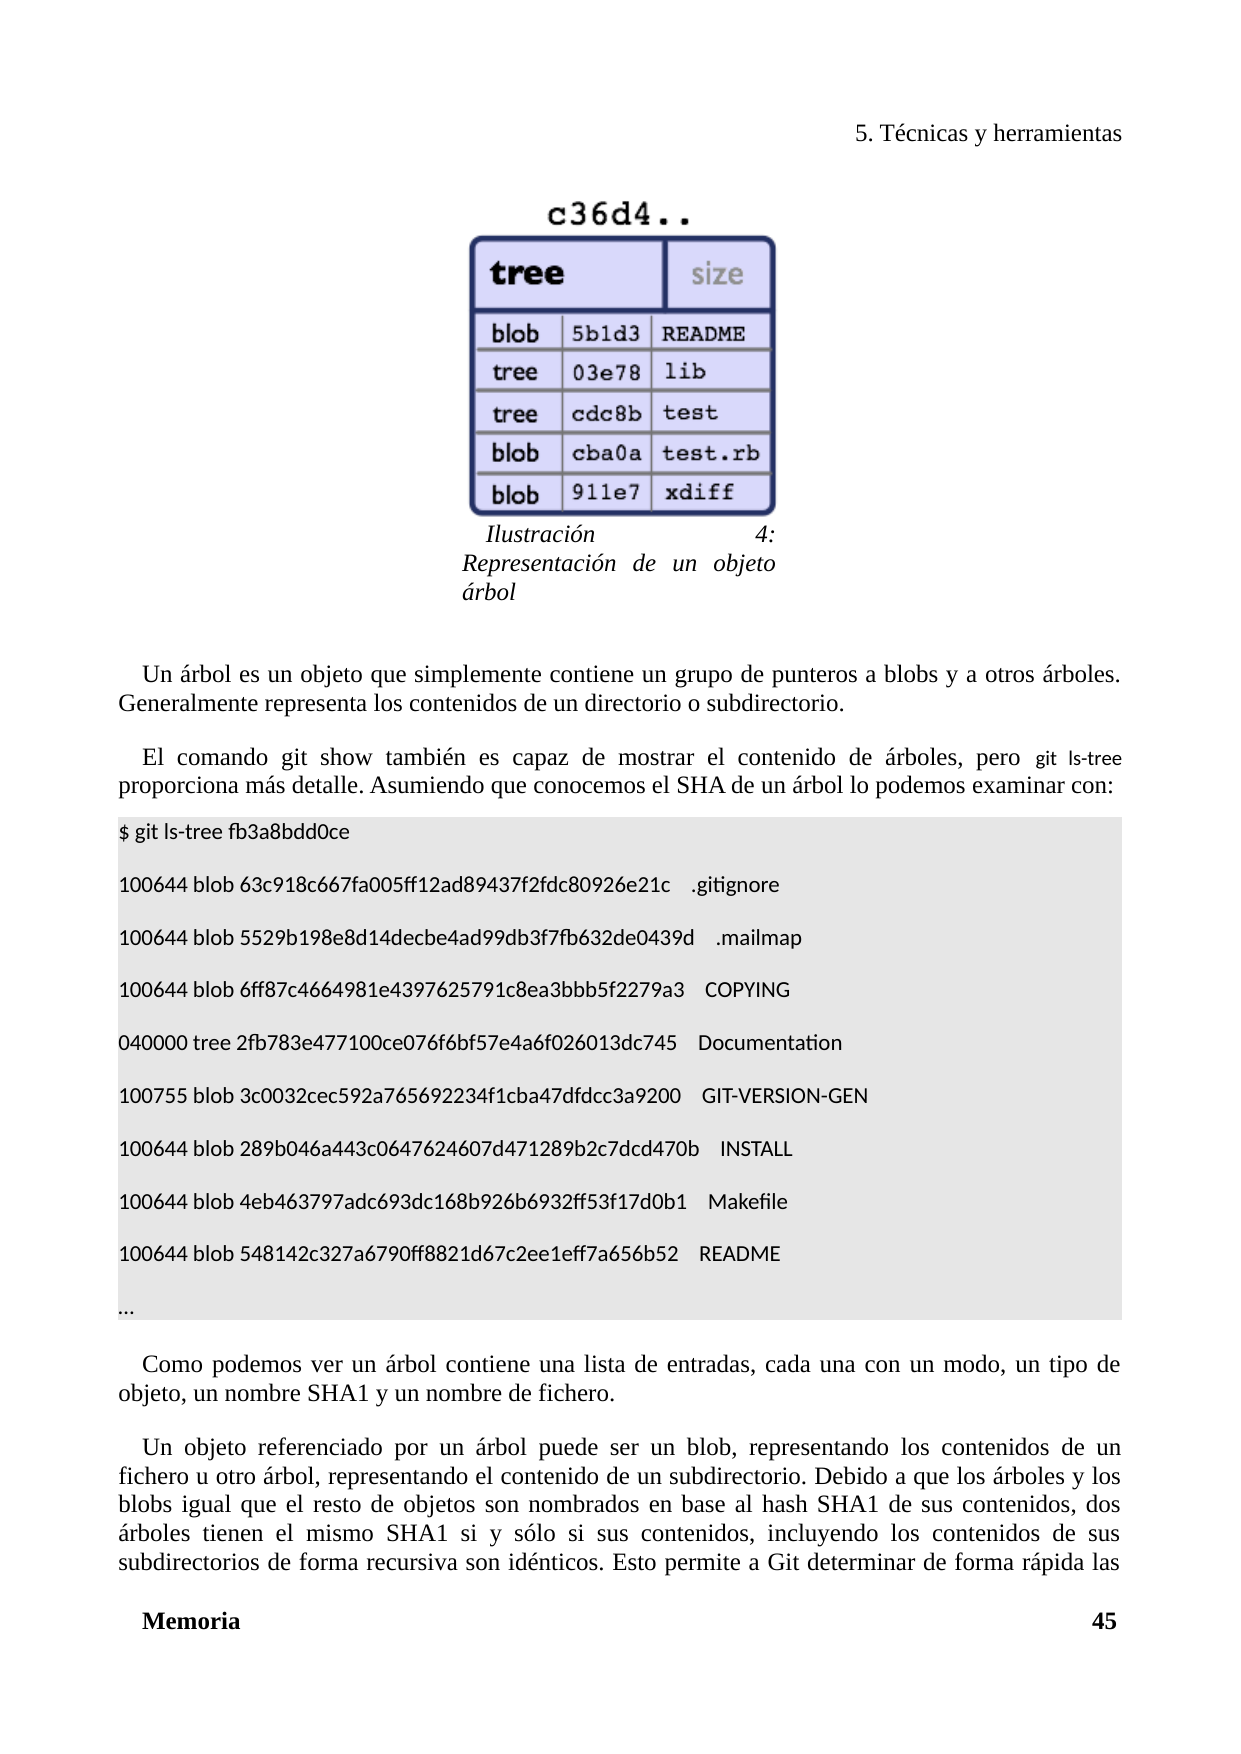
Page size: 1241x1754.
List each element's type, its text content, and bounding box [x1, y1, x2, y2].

text 100755 blob 3c0032cec592a765692234f1cba47dfdcc3a9200 GIT-VERSION-GEN [118, 1081, 1122, 1109]
text 100644 blob 548142c327a6790ff8821d67c2ee1eff7a656b52 README [118, 1239, 1122, 1268]
text $ git ls-tree fb3a8bdd0ce [118, 817, 1122, 845]
text 100644 blob 6ff87c4664981e4397625791c8ea3bbb5f2279a3 COPYING [118, 976, 1122, 1003]
picture [462, 189, 779, 520]
text 100644 blob 63c918c667fa005ff12ad89437f2fdc80926e21c .gitignore [118, 870, 1122, 898]
text 040000 tree 2fb783e477100ce076f6bf57e4a6f026013dc745 Documentation [118, 1028, 1122, 1056]
text 100644 blob 5529b198e8d14decbe4ad99db3f7fb632de0439d .mailmap [118, 923, 1122, 951]
text Ilustración 4: Representación de un objeto árbol [462, 520, 778, 606]
text Como podemos ver un árbol contiene una lista de entradas, cada una con un modo, un tipo de objeto, un nombre SHA1 y un nombre de fichero. [118, 1349, 1122, 1407]
text 100644 blob 289b046a443c0647624607d471289b2c7dcd470b INSTALL [118, 1134, 1122, 1162]
text Un árbol es un objeto que simplemente contiene un grupo de punteros a blobs y a otros árboles. Generalmente representa los contenidos de un directorio o subdirectorio. [118, 659, 1122, 717]
text … [118, 1292, 1122, 1320]
text El comando git show también es capaz de mostrar el contenido de árboles, pero git ls-tree proporciona más detalle. Asumiendo que conocemos el SHA de un árbol lo podemos examinar con: [118, 742, 1122, 799]
text Un objeto referenciado por un árbol puede ser un blob, representando los contenidos de un fichero u otro árbol, representando el contenido de un subdirectorio. Debido a que los árboles y los blobs igual que el resto de objetos son nombrados en base al hash SHA1 de sus contenidos, dos árboles tienen el mismo SHA1 si y sólo si sus contenidos, incluyendo los contenidos de sus subdirectorios de forma recursiva son idénticos. Esto permite a Git determinar de forma rápida las [118, 1432, 1122, 1576]
text 100644 blob 4eb463797adc693dc168b926b6932ff53f17d0b1 Makefile [118, 1187, 1122, 1215]
